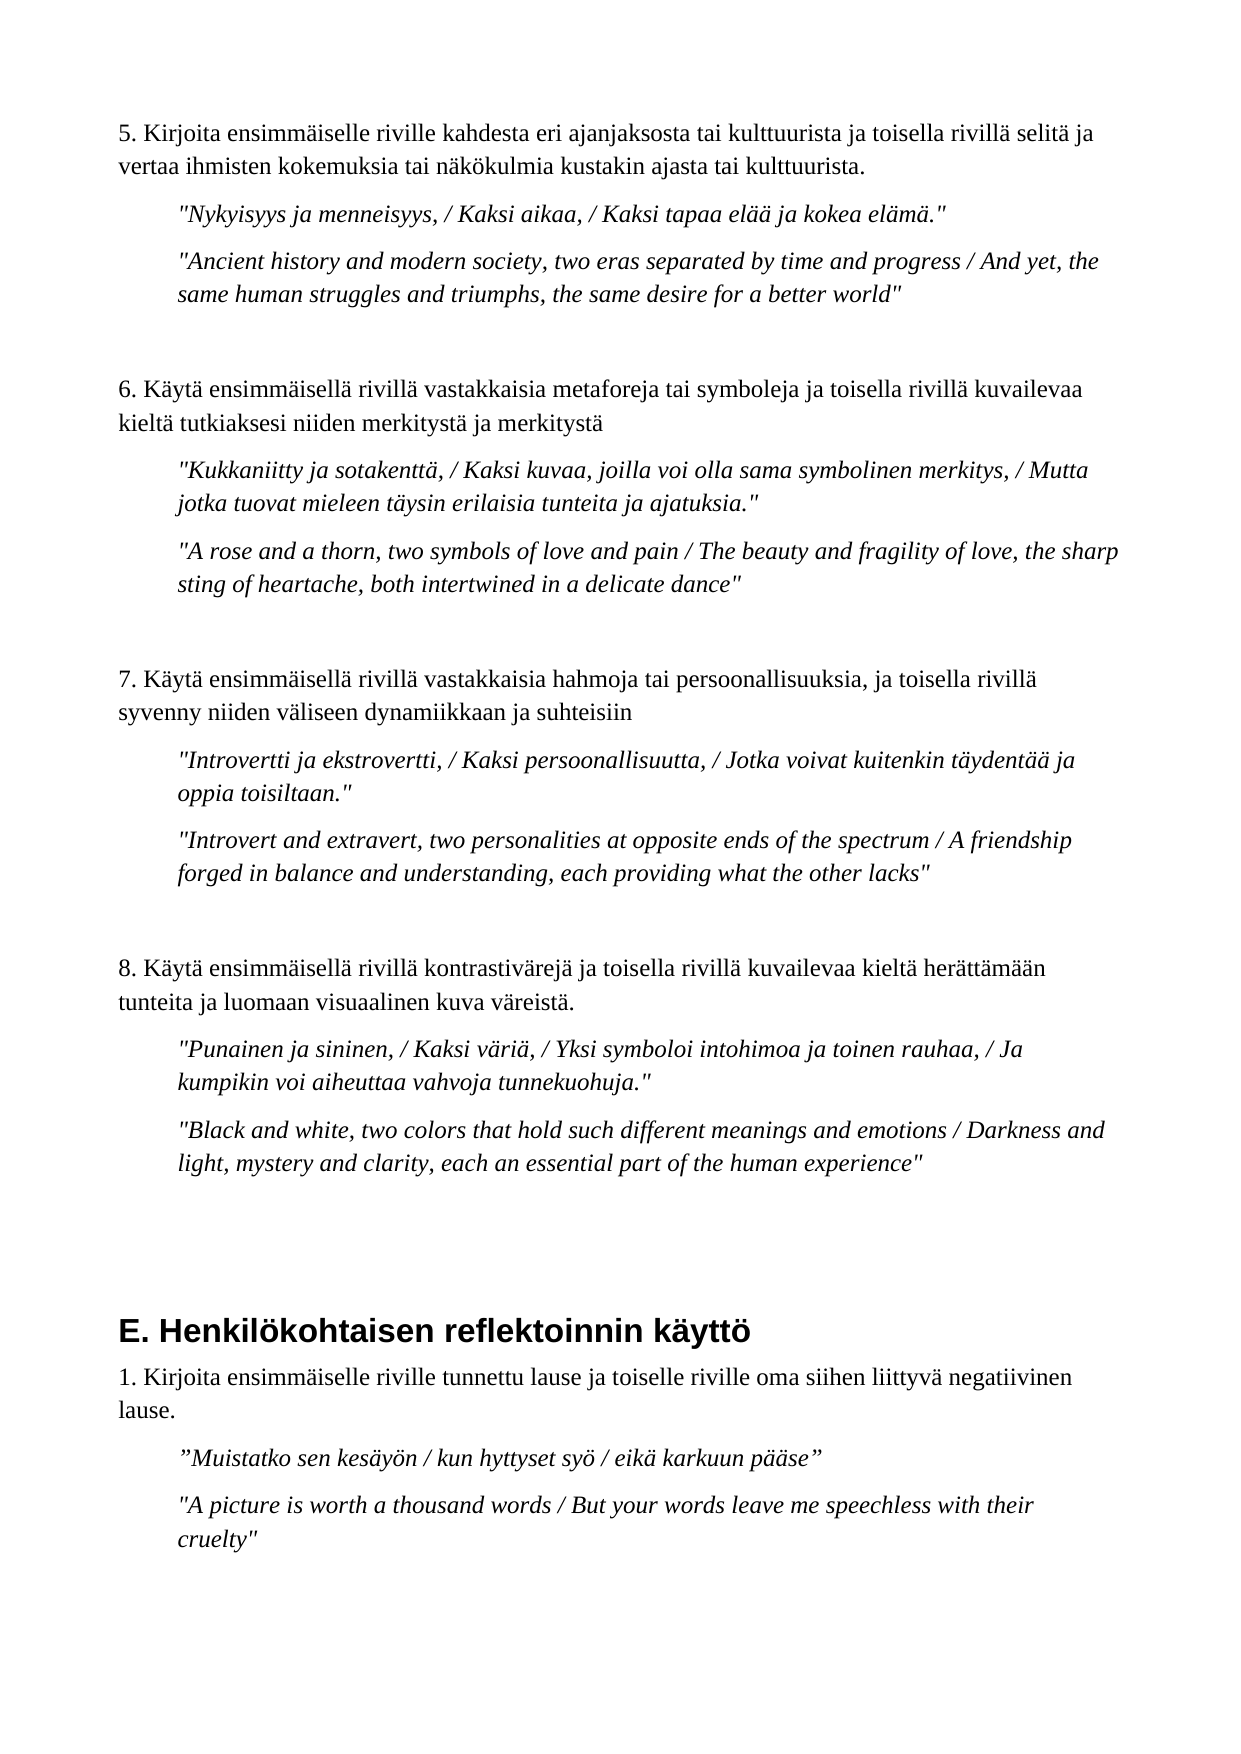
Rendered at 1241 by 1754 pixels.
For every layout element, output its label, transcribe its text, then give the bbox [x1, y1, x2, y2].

text ”Muistatko sen kesäyön / kun hyttyset syö / eikä karkuun pääse” [177, 1443, 1122, 1472]
text "Introvert and extravert, two personalities at opposite ends of the spectrum / A friendship forged in balance and understanding, each providing what the other lacks" [177, 825, 1122, 887]
text 6. Käytä ensimmäisellä rivillä vastakkaisia metaforeja tai symboleja ja toisella rivillä kuvailevaa kieltä tutkiaksesi niiden merkitystä ja merkitystä [118, 374, 1122, 436]
text "Kukkaniitty ja sotakenttä, / Kaksi kuvaa, joilla voi olla sama symbolinen merkitys, / Mutta jotka tuovat mieleen täysin erilaisia tunteita ja ajatuksia." [177, 455, 1122, 517]
text "A rose and a thorn, two symbols of love and pain / The beauty and fragility of love, the sharp sting of heartache, both intertwined in a delicate dance" [177, 536, 1122, 598]
text "Nykyisyys ja menneisyys, / Kaksi aikaa, / Kaksi tapaa elää ja kokea elämä." [177, 199, 1122, 227]
text 1. Kirjoita ensimmäiselle riville tunnettu lause ja toiselle riville oma siihen liittyvä negatiivinen lause. [118, 1362, 1122, 1424]
text "Punainen ja sininen, / Kaksi väriä, / Yksi symboloi intohimoa ja toinen rauhaa, / Ja kumpikin voi aiheuttaa vahvoja tunnekuohuja." [177, 1034, 1122, 1096]
text 8. Käytä ensimmäisellä rivillä kontrastivärejä ja toisella rivillä kuvailevaa kieltä herättämään tunteita ja luomaan visuaalinen kuva väreistä. [118, 953, 1122, 1015]
text "A picture is worth a thousand words / But your words leave me speechless with their cruelty" [177, 1491, 1122, 1552]
text "Black and white, two colors that hold such different meanings and emotions / Darkness and light, mystery and clarity, each an essential part of the human experience" [177, 1115, 1122, 1177]
subtitle E. Henkilökohtaisen reflektoinnin käyttö [118, 1311, 1122, 1350]
text 5. Kirjoita ensimmäiselle riville kahdesta eri ajanjaksosta tai kulttuurista ja toisella rivillä selitä ja vertaa ihmisten kokemuksia tai näkökulmia kustakin ajasta tai kulttuurista. [118, 118, 1122, 180]
text "Introvertti ja ekstrovertti, / Kaksi persoonallisuutta, / Jotka voivat kuitenkin täydentää ja oppia toisiltaan." [177, 745, 1122, 806]
text "Ancient history and modern society, two eras separated by time and progress / And yet, the same human struggles and triumphs, the same desire for a better world" [177, 246, 1122, 308]
text 7. Käytä ensimmäisellä rivillä vastakkaisia hahmoja tai persoonallisuuksia, ja toisella rivillä syvenny niiden väliseen dynamiikkaan ja suhteisiin [118, 664, 1122, 726]
